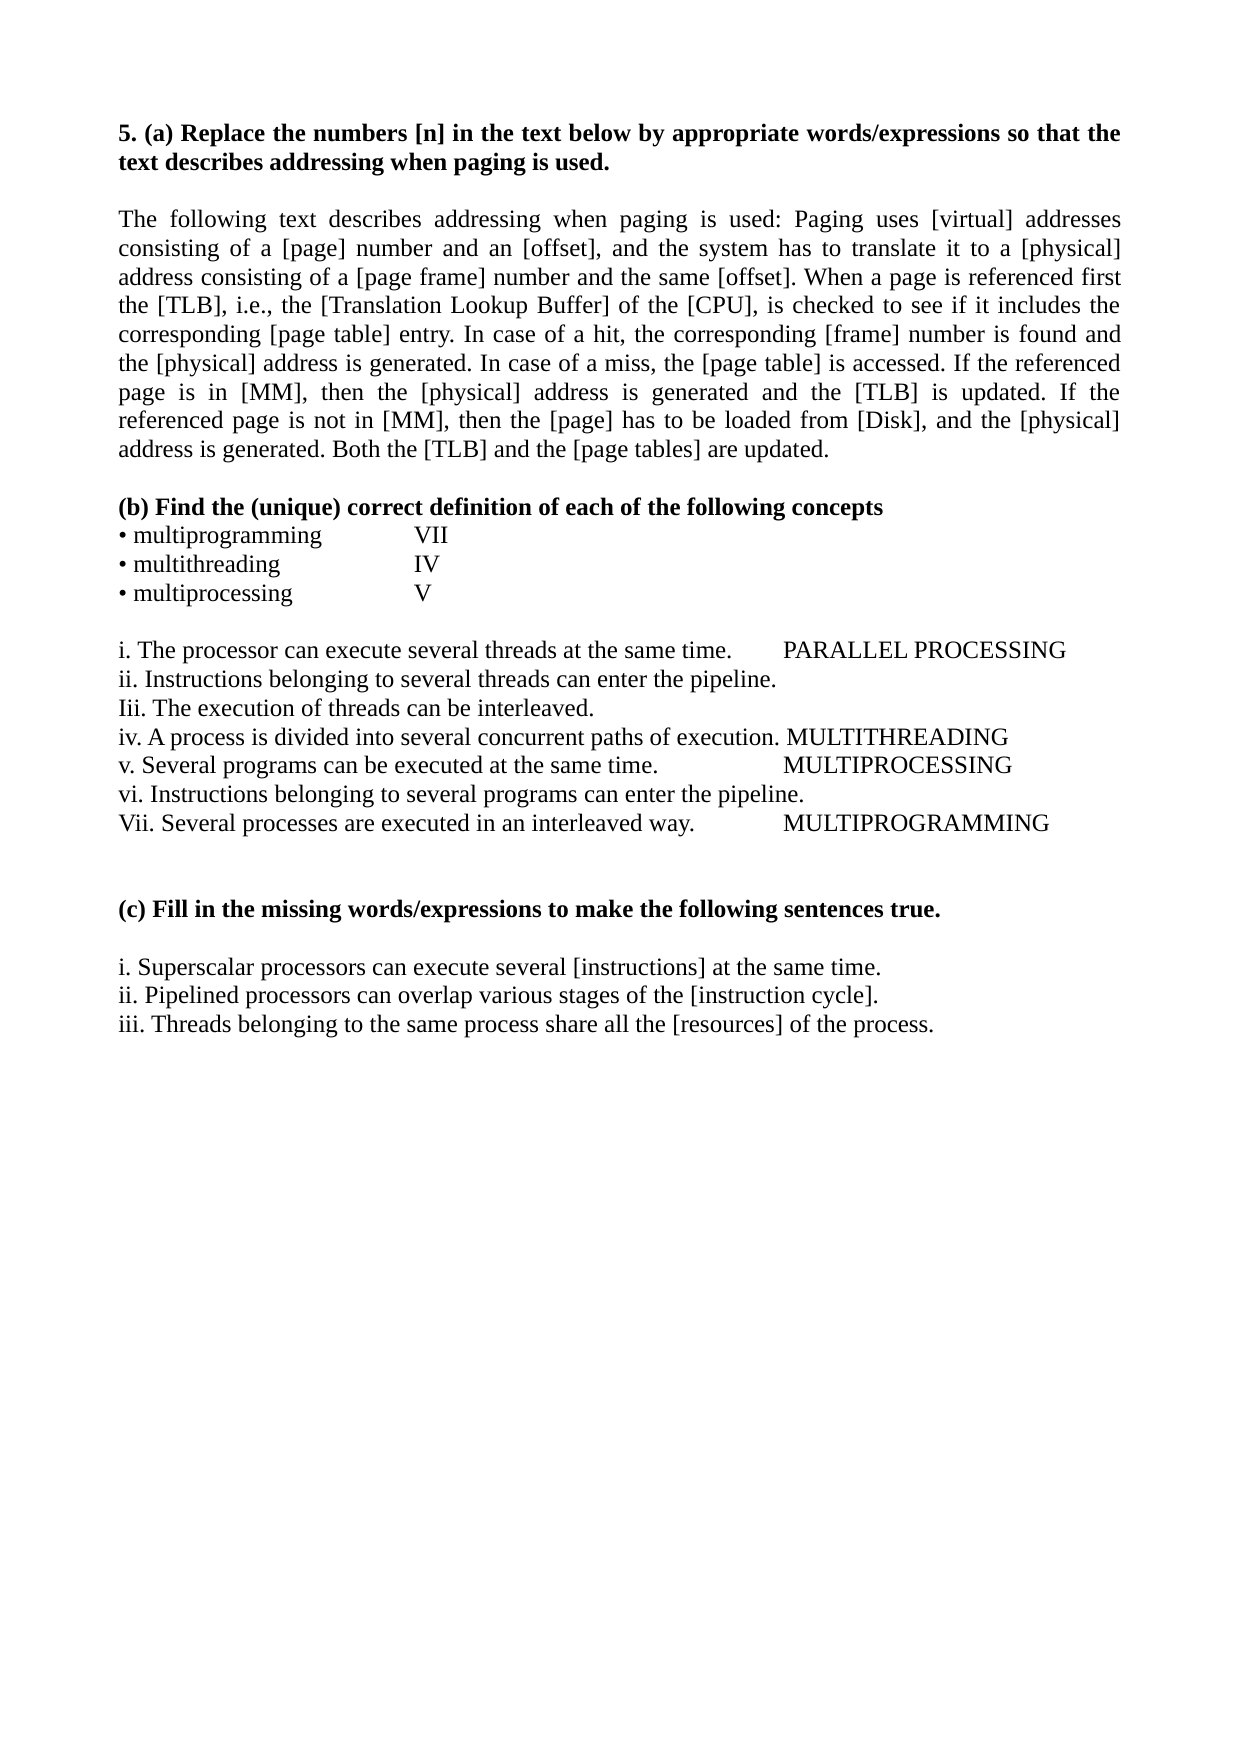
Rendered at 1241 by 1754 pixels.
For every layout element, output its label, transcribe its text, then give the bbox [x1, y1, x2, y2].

text Iii. The execution of threads can be interleaved. [118, 693, 1122, 722]
text 5. (a) Replace the numbers [n] in the text below by appropriate words/expressions so that the text describes addressing when paging is used. [118, 118, 1122, 176]
text (b) Find the (unique) correct definition of each of the following concepts [118, 492, 1122, 521]
text ii. Instructions belonging to several threads can enter the pipeline. [118, 664, 1122, 693]
text iv. A process is divided into several concurrent paths of execution. MULTITHREADING [118, 722, 1122, 751]
text The following text describes addressing when paging is used: Paging uses [virtual] addresses consisting of a [page] number and an [offset], and the system has to translate it to a [physical] address consisting of a [page frame] number and the same [offset]. When a page is referenced first the [TLB], i.e., the [Translation Lookup Buffer] of the [CPU], is checked to see if it includes the corresponding [page table] entry. In case of a hit, the corresponding [frame] number is found and the [physical] address is generated. In case of a miss, the [page table] is accessed. If the referenced page is in [MM], then the [physical] address is generated and the [TLB] is updated. If the referenced page is not in [MM], then the [page] has to be loaded from [Disk], and the [physical] address is generated. Both the [TLB] and the [page tables] are updated. [118, 204, 1122, 463]
text • multiprogramming VII [118, 521, 1122, 549]
text (c) Fill in the missing words/expressions to make the following sentences true. [118, 894, 1122, 923]
text • multiprocessing V [118, 578, 1122, 607]
text i. Superscalar processors can execute several [instructions] at the same time. [118, 952, 1122, 981]
text ii. Pipelined processors can overlap various stages of the [instruction cycle]. [118, 981, 1122, 1009]
text • multithreading IV [118, 549, 1122, 578]
text v. Several programs can be executed at the same time. MULTIPROCESSING [118, 751, 1122, 779]
text Vii. Several processes are executed in an interleaved way. MULTIPROGRAMMING [118, 808, 1122, 837]
text i. The processor can execute several threads at the same time. PARALLEL PROCESSING [118, 636, 1122, 664]
text vi. Instructions belonging to several programs can enter the pipeline. [118, 779, 1122, 808]
text iii. Threads belonging to the same process share all the [resources] of the process. [118, 1009, 1122, 1038]
